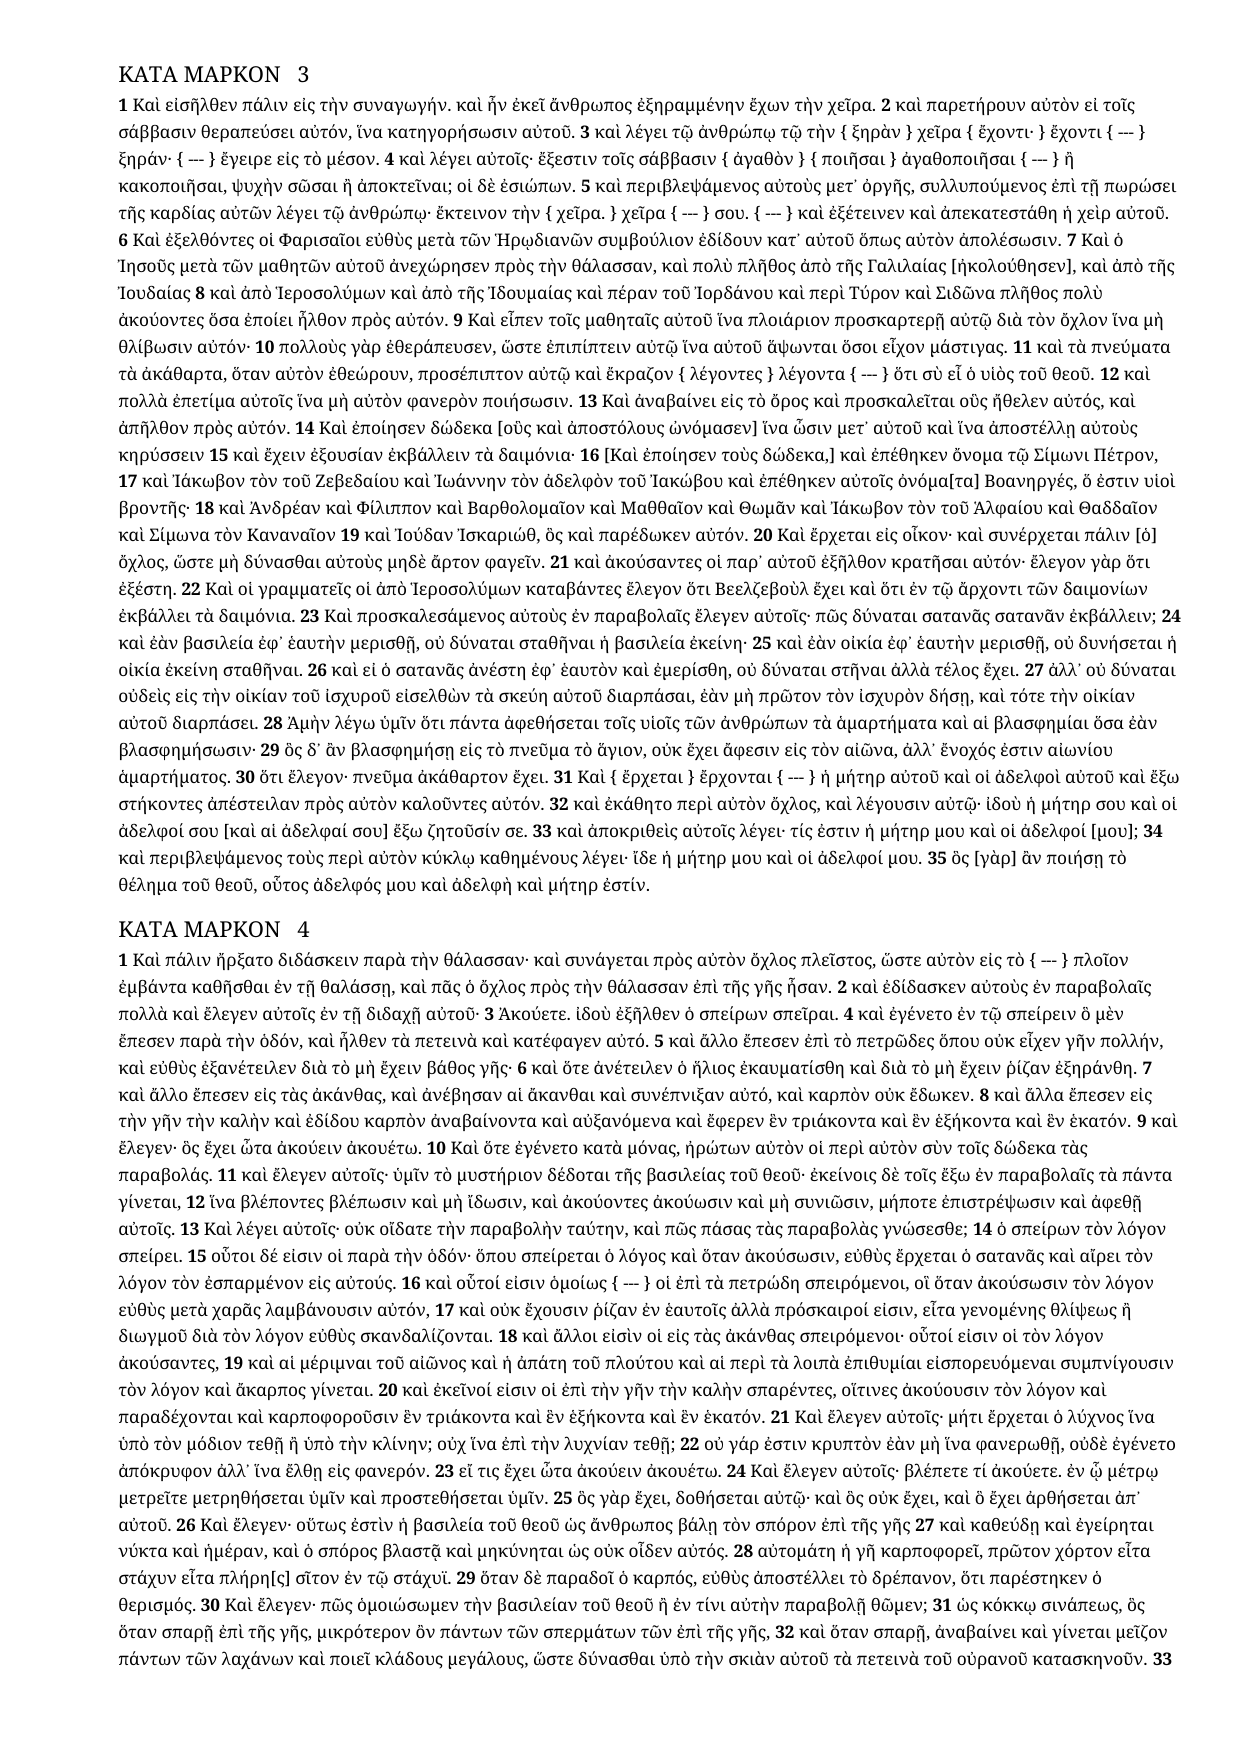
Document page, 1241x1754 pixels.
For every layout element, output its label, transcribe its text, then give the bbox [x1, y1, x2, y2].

text 1 Καὶ πάλιν ἤρξατο διδάσκειν παρὰ τὴν θάλασσαν· καὶ συνάγεται πρὸς αὐτὸν ὄχλος πλεῖστος, ὥστε αὐτὸν εἰς τὸ { --- } πλοῖον ἐμβάντα καθῆσθαι ἐν τῇ θαλάσσῃ, καὶ πᾶς ὁ ὄχλος πρὸς τὴν θάλασσαν ἐπὶ τῆς γῆς ἦσαν. 2 καὶ ἐδίδασκεν αὐτοὺς ἐν παραβολαῖς πολλὰ καὶ ἔλεγεν αὐτοῖς ἐν τῇ διδαχῇ αὐτοῦ· 3 Ἀκούετε. ἰδοὺ ἐξῆλθεν ὁ σπείρων σπεῖραι. 4 καὶ ἐγένετο ἐν τῷ σπείρειν ὃ μὲν ἔπεσεν παρὰ τὴν ὁδόν, καὶ ἦλθεν τὰ πετεινὰ καὶ κατέφαγεν αὐτό. 5 καὶ ἄλλο ἔπεσεν ἐπὶ τὸ πετρῶδες ὅπου οὐκ εἶχεν γῆν πολλήν, καὶ εὐθὺς ἐξανέτειλεν διὰ τὸ μὴ ἔχειν βάθος γῆς· 6 καὶ ὅτε ἀνέτειλεν ὁ ἥλιος ἐκαυματίσθη καὶ διὰ τὸ μὴ ἔχειν ῥίζαν ἐξηράνθη. 7 καὶ ἄλλο ἔπεσεν εἰς τὰς ἀκάνθας, καὶ ἀνέβησαν αἱ ἄκανθαι καὶ συνέπνιξαν αὐτό, καὶ καρπὸν οὐκ ἔδωκεν. 8 καὶ ἄλλα ἔπεσεν εἰς τὴν γῆν τὴν καλὴν καὶ ἐδίδου καρπὸν ἀναβαίνοντα καὶ αὐξανόμενα καὶ ἔφερεν ἓν τριάκοντα καὶ ἓν ἑξήκοντα καὶ ἓν ἑκατόν. 9 καὶ ἔλεγεν· ὃς ἔχει ὦτα ἀκούειν ἀκουέτω. 10 Καὶ ὅτε ἐγένετο κατὰ μόνας, ἠρώτων αὐτὸν οἱ περὶ αὐτὸν σὺν τοῖς δώδεκα τὰς παραβολάς. 11 καὶ ἔλεγεν αὐτοῖς· ὑμῖν τὸ μυστήριον δέδοται τῆς βασιλείας τοῦ θεοῦ· ἐκείνοις δὲ τοῖς ἔξω ἐν παραβολαῖς τὰ πάντα γίνεται, 12 ἵνα βλέποντες βλέπωσιν καὶ μὴ ἴδωσιν, καὶ ἀκούοντες ἀκούωσιν καὶ μὴ συνιῶσιν, μήποτε ἐπιστρέψωσιν καὶ ἀφεθῇ αὐτοῖς. 13 Καὶ λέγει αὐτοῖς· οὐκ οἴδατε τὴν παραβολὴν ταύτην, καὶ πῶς πάσας τὰς παραβολὰς γνώσεσθε; 14 ὁ σπείρων τὸν λόγον σπείρει. 15 οὗτοι δέ εἰσιν οἱ παρὰ τὴν ὁδόν· ὅπου σπείρεται ὁ λόγος καὶ ὅταν ἀκούσωσιν, εὐθὺς ἔρχεται ὁ σατανᾶς καὶ αἴρει τὸν λόγον τὸν ἐσπαρμένον εἰς αὐτούς. 16 καὶ οὗτοί εἰσιν ὁμοίως { --- } οἱ ἐπὶ τὰ πετρώδη σπειρόμενοι, οἳ ὅταν ἀκούσωσιν τὸν λόγον εὐθὺς μετὰ χαρᾶς λαμβάνουσιν αὐτόν, 17 καὶ οὐκ ἔχουσιν ῥίζαν ἐν ἑαυτοῖς ἀλλὰ πρόσκαιροί εἰσιν, εἶτα γενομένης θλίψεως ἢ διωγμοῦ διὰ τὸν λόγον εὐθὺς σκανδαλίζονται. 18 καὶ ἄλλοι εἰσὶν οἱ εἰς τὰς ἀκάνθας σπειρόμενοι· οὗτοί εἰσιν οἱ τὸν λόγον ἀκούσαντες, 19 καὶ αἱ μέριμναι τοῦ αἰῶνος καὶ ἡ ἀπάτη τοῦ πλούτου καὶ αἱ περὶ τὰ λοιπὰ ἐπιθυμίαι εἰσπορευόμεναι συμπνίγουσιν τὸν λόγον καὶ ἄκαρπος γίνεται. 20 καὶ ἐκεῖνοί εἰσιν οἱ ἐπὶ τὴν γῆν τὴν καλὴν σπαρέντες, οἵτινες ἀκούουσιν τὸν λόγον καὶ παραδέχονται καὶ καρποφοροῦσιν ἓν τριάκοντα καὶ ἓν ἑξήκοντα καὶ ἓν ἑκατόν. 21 Καὶ ἔλεγεν αὐτοῖς· μήτι ἔρχεται ὁ λύχνος ἵνα ὑπὸ τὸν μόδιον τεθῇ ἢ ὑπὸ τὴν κλίνην; οὐχ ἵνα ἐπὶ τὴν λυχνίαν τεθῇ; 22 οὐ γάρ ἐστιν κρυπτὸν ἐὰν μὴ ἵνα φανερωθῇ, οὐδὲ ἐγένετο ἀπόκρυφον ἀλλ᾽ ἵνα ἔλθῃ εἰς φανερόν. 23 εἴ τις ἔχει ὦτα ἀκούειν ἀκουέτω. 24 Καὶ ἔλεγεν αὐτοῖς· βλέπετε τί ἀκούετε. ἐν ᾧ μέτρῳ μετρεῖτε μετρηθήσεται ὑμῖν καὶ προστεθήσεται ὑμῖν. 25 ὃς γὰρ ἔχει, δοθήσεται αὐτῷ· καὶ ὃς οὐκ ἔχει, καὶ ὃ ἔχει ἀρθήσεται ἀπ᾽ αὐτοῦ. 26 Καὶ ἔλεγεν· οὕτως ἐστὶν ἡ βασιλεία τοῦ θεοῦ ὡς ἄνθρωπος βάλῃ τὸν σπόρον ἐπὶ τῆς γῆς 27 καὶ καθεύδῃ καὶ ἐγείρηται νύκτα καὶ ἡμέραν, καὶ ὁ σπόρος βλαστᾷ καὶ μηκύνηται ὡς οὐκ οἶδεν αὐτός. 28 αὐτομάτη ἡ γῆ καρποφορεῖ, πρῶτον χόρτον εἶτα στάχυν εἶτα πλήρη[ς] σῖτον ἐν τῷ στάχυϊ. 29 ὅταν δὲ παραδοῖ ὁ καρπός, εὐθὺς ἀποστέλλει τὸ δρέπανον, ὅτι παρέστηκεν ὁ θερισμός. 30 Καὶ ἔλεγεν· πῶς ὁμοιώσωμεν τὴν βασιλείαν τοῦ θεοῦ ἢ ἐν τίνι αὐτὴν παραβολῇ θῶμεν; 31 ὡς κόκκῳ σινάπεως, ὃς ὅταν σπαρῇ ἐπὶ τῆς γῆς, μικρότερον ὂν πάντων τῶν σπερμάτων τῶν ἐπὶ τῆς γῆς, 32 καὶ ὅταν σπαρῇ, ἀναβαίνει καὶ γίνεται μεῖζον πάντων τῶν λαχάνων καὶ ποιεῖ κλάδους μεγάλους, ὥστε δύνασθαι ὑπὸ τὴν σκιὰν αὐτοῦ τὰ πετεινὰ τοῦ οὐρανοῦ κατασκηνοῦν. 33 [118, 948, 1181, 1670]
text ΚΑΤΑ ΜΑΡΚΟΝ 4 [118, 914, 1181, 944]
text 1 Καὶ εἰσῆλθεν πάλιν εἰς τὴν συναγωγήν. καὶ ἦν ἐκεῖ ἄνθρωπος ἐξηραμμένην ἔχων τὴν χεῖρα. 2 καὶ παρετήρουν αὐτὸν εἰ τοῖς σάββασιν θεραπεύσει αὐτόν, ἵνα κατηγορήσωσιν αὐτοῦ. 3 καὶ λέγει τῷ ἀνθρώπῳ τῷ τὴν { ξηρὰν } χεῖρα { ἔχοντι· } ἔχοντι { --- } ξηράν· { --- } ἔγειρε εἰς τὸ μέσον. 4 καὶ λέγει αὐτοῖς· ἔξεστιν τοῖς σάββασιν { ἀγαθὸν } { ποιῆσαι } ἀγαθοποιῆσαι { --- } ἢ κακοποιῆσαι, ψυχὴν σῶσαι ἢ ἀποκτεῖναι; οἱ δὲ ἐσιώπων. 5 καὶ περιβλεψάμενος αὐτοὺς μετ᾽ ὀργῆς, συλλυπούμενος ἐπὶ τῇ πωρώσει τῆς καρδίας αὐτῶν λέγει τῷ ἀνθρώπῳ· ἔκτεινον τὴν { χεῖρα. } χεῖρα { --- } σου. { --- } καὶ ἐξέτεινεν καὶ ἀπεκατεστάθη ἡ χεὶρ αὐτοῦ. 6 Καὶ ἐξελθόντες οἱ Φαρισαῖοι εὐθὺς μετὰ τῶν Ἡρῳδιανῶν συμβούλιον ἐδίδουν κατ᾽ αὐτοῦ ὅπως αὐτὸν ἀπολέσωσιν. 7 Καὶ ὁ Ἰησοῦς μετὰ τῶν μαθητῶν αὐτοῦ ἀνεχώρησεν πρὸς τὴν θάλασσαν, καὶ πολὺ πλῆθος ἀπὸ τῆς Γαλιλαίας [ἠκολούθησεν], καὶ ἀπὸ τῆς Ἰουδαίας 8 καὶ ἀπὸ Ἱεροσολύμων καὶ ἀπὸ τῆς Ἰδουμαίας καὶ πέραν τοῦ Ἰορδάνου καὶ περὶ Τύρον καὶ Σιδῶνα πλῆθος πολὺ ἀκούοντες ὅσα ἐποίει ἦλθον πρὸς αὐτόν. 9 Καὶ εἶπεν τοῖς μαθηταῖς αὐτοῦ ἵνα πλοιάριον προσκαρτερῇ αὐτῷ διὰ τὸν ὄχλον ἵνα μὴ θλίβωσιν αὐτόν· 10 πολλοὺς γὰρ ἐθεράπευσεν, ὥστε ἐπιπίπτειν αὐτῷ ἵνα αὐτοῦ ἅψωνται ὅσοι εἶχον μάστιγας. 11 καὶ τὰ πνεύματα τὰ ἀκάθαρτα, ὅταν αὐτὸν ἐθεώρουν, προσέπιπτον αὐτῷ καὶ ἔκραζον { λέγοντες } λέγοντα { --- } ὅτι σὺ εἶ ὁ υἱὸς τοῦ θεοῦ. 12 καὶ πολλὰ ἐπετίμα αὐτοῖς ἵνα μὴ αὐτὸν φανερὸν ποιήσωσιν. 13 Καὶ ἀναβαίνει εἰς τὸ ὄρος καὶ προσκαλεῖται οὓς ἤθελεν αὐτός, καὶ ἀπῆλθον πρὸς αὐτόν. 14 Καὶ ἐποίησεν δώδεκα [οὓς καὶ ἀποστόλους ὠνόμασεν] ἵνα ὦσιν μετ᾽ αὐτοῦ καὶ ἵνα ἀποστέλλῃ αὐτοὺς κηρύσσειν 15 καὶ ἔχειν ἐξουσίαν ἐκβάλλειν τὰ δαιμόνια· 16 [Καὶ ἐποίησεν τοὺς δώδεκα,] καὶ ἐπέθηκεν ὄνομα τῷ Σίμωνι Πέτρον, 17 καὶ Ἰάκωβον τὸν τοῦ Ζεβεδαίου καὶ Ἰωάννην τὸν ἀδελφὸν τοῦ Ἰακώβου καὶ ἐπέθηκεν αὐτοῖς ὀνόμα[τα] Βοανηργές, ὅ ἐστιν υἱοὶ βροντῆς· 18 καὶ Ἀνδρέαν καὶ Φίλιππον καὶ Βαρθολομαῖον καὶ Μαθθαῖον καὶ Θωμᾶν καὶ Ἰάκωβον τὸν τοῦ Ἁλφαίου καὶ Θαδδαῖον καὶ Σίμωνα τὸν Καναναῖον 19 καὶ Ἰούδαν Ἰσκαριώθ, ὃς καὶ παρέδωκεν αὐτόν. 20 Καὶ ἔρχεται εἰς οἶκον· καὶ συνέρχεται πάλιν [ὁ] ὄχλος, ὥστε μὴ δύνασθαι αὐτοὺς μηδὲ ἄρτον φαγεῖν. 21 καὶ ἀκούσαντες οἱ παρ᾽ αὐτοῦ ἐξῆλθον κρατῆσαι αὐτόν· ἔλεγον γὰρ ὅτι ἐξέστη. 22 Καὶ οἱ γραμματεῖς οἱ ἀπὸ Ἱεροσολύμων καταβάντες ἔλεγον ὅτι Βεελζεβοὺλ ἔχει καὶ ὅτι ἐν τῷ ἄρχοντι τῶν δαιμονίων ἐκβάλλει τὰ δαιμόνια. 23 Καὶ προσκαλεσάμενος αὐτοὺς ἐν παραβολαῖς ἔλεγεν αὐτοῖς· πῶς δύναται σατανᾶς σατανᾶν ἐκβάλλειν; 24 καὶ ἐὰν βασιλεία ἐφ᾽ ἑαυτὴν μερισθῇ, οὐ δύναται σταθῆναι ἡ βασιλεία ἐκείνη· 25 καὶ ἐὰν οἰκία ἐφ᾽ ἑαυτὴν μερισθῇ, οὐ δυνήσεται ἡ οἰκία ἐκείνη σταθῆναι. 26 καὶ εἰ ὁ σατανᾶς ἀνέστη ἐφ᾽ ἑαυτὸν καὶ ἐμερίσθη, οὐ δύναται στῆναι ἀλλὰ τέλος ἔχει. 27 ἀλλ᾽ οὐ δύναται οὐδεὶς εἰς τὴν οἰκίαν τοῦ ἰσχυροῦ εἰσελθὼν τὰ σκεύη αὐτοῦ διαρπάσαι, ἐὰν μὴ πρῶτον τὸν ἰσχυρὸν δήσῃ, καὶ τότε τὴν οἰκίαν αὐτοῦ διαρπάσει. 28 Ἀμὴν λέγω ὑμῖν ὅτι πάντα ἀφεθήσεται τοῖς υἱοῖς τῶν ἀνθρώπων τὰ ἁμαρτήματα καὶ αἱ βλασφημίαι ὅσα ἐὰν βλασφημήσωσιν· 29 ὃς δ᾽ ἂν βλασφημήσῃ εἰς τὸ πνεῦμα τὸ ἅγιον, οὐκ ἔχει ἄφεσιν εἰς τὸν αἰῶνα, ἀλλ᾽ ἔνοχός ἐστιν αἰωνίου ἁμαρτήματος. 30 ὅτι ἔλεγον· πνεῦμα ἀκάθαρτον ἔχει. 31 Καὶ { ἔρχεται } ἔρχονται { --- } ἡ μήτηρ αὐτοῦ καὶ οἱ ἀδελφοὶ αὐτοῦ καὶ ἔξω στήκοντες ἀπέστειλαν πρὸς αὐτὸν καλοῦντες αὐτόν. 32 καὶ ἐκάθητο περὶ αὐτὸν ὄχλος, καὶ λέγουσιν αὐτῷ· ἰδοὺ ἡ μήτηρ σου καὶ οἱ ἀδελφοί σου [καὶ αἱ ἀδελφαί σου] ἔξω ζητοῦσίν σε. 33 καὶ ἀποκριθεὶς αὐτοῖς λέγει· τίς ἐστιν ἡ μήτηρ μου καὶ οἱ ἀδελφοί [μου]; 34 καὶ περιβλεψάμενος τοὺς περὶ αὐτὸν κύκλῳ καθημένους λέγει· ἴδε ἡ μήτηρ μου καὶ οἱ ἀδελφοί μου. 35 ὃς [γὰρ] ἂν ποιήσῃ τὸ θέλημα τοῦ θεοῦ, οὗτος ἀδελφός μου καὶ ἀδελφὴ καὶ μήτηρ ἐστίν. [118, 93, 1181, 896]
text ΚΑΤΑ ΜΑΡΚΟΝ 3 [118, 59, 1181, 89]
